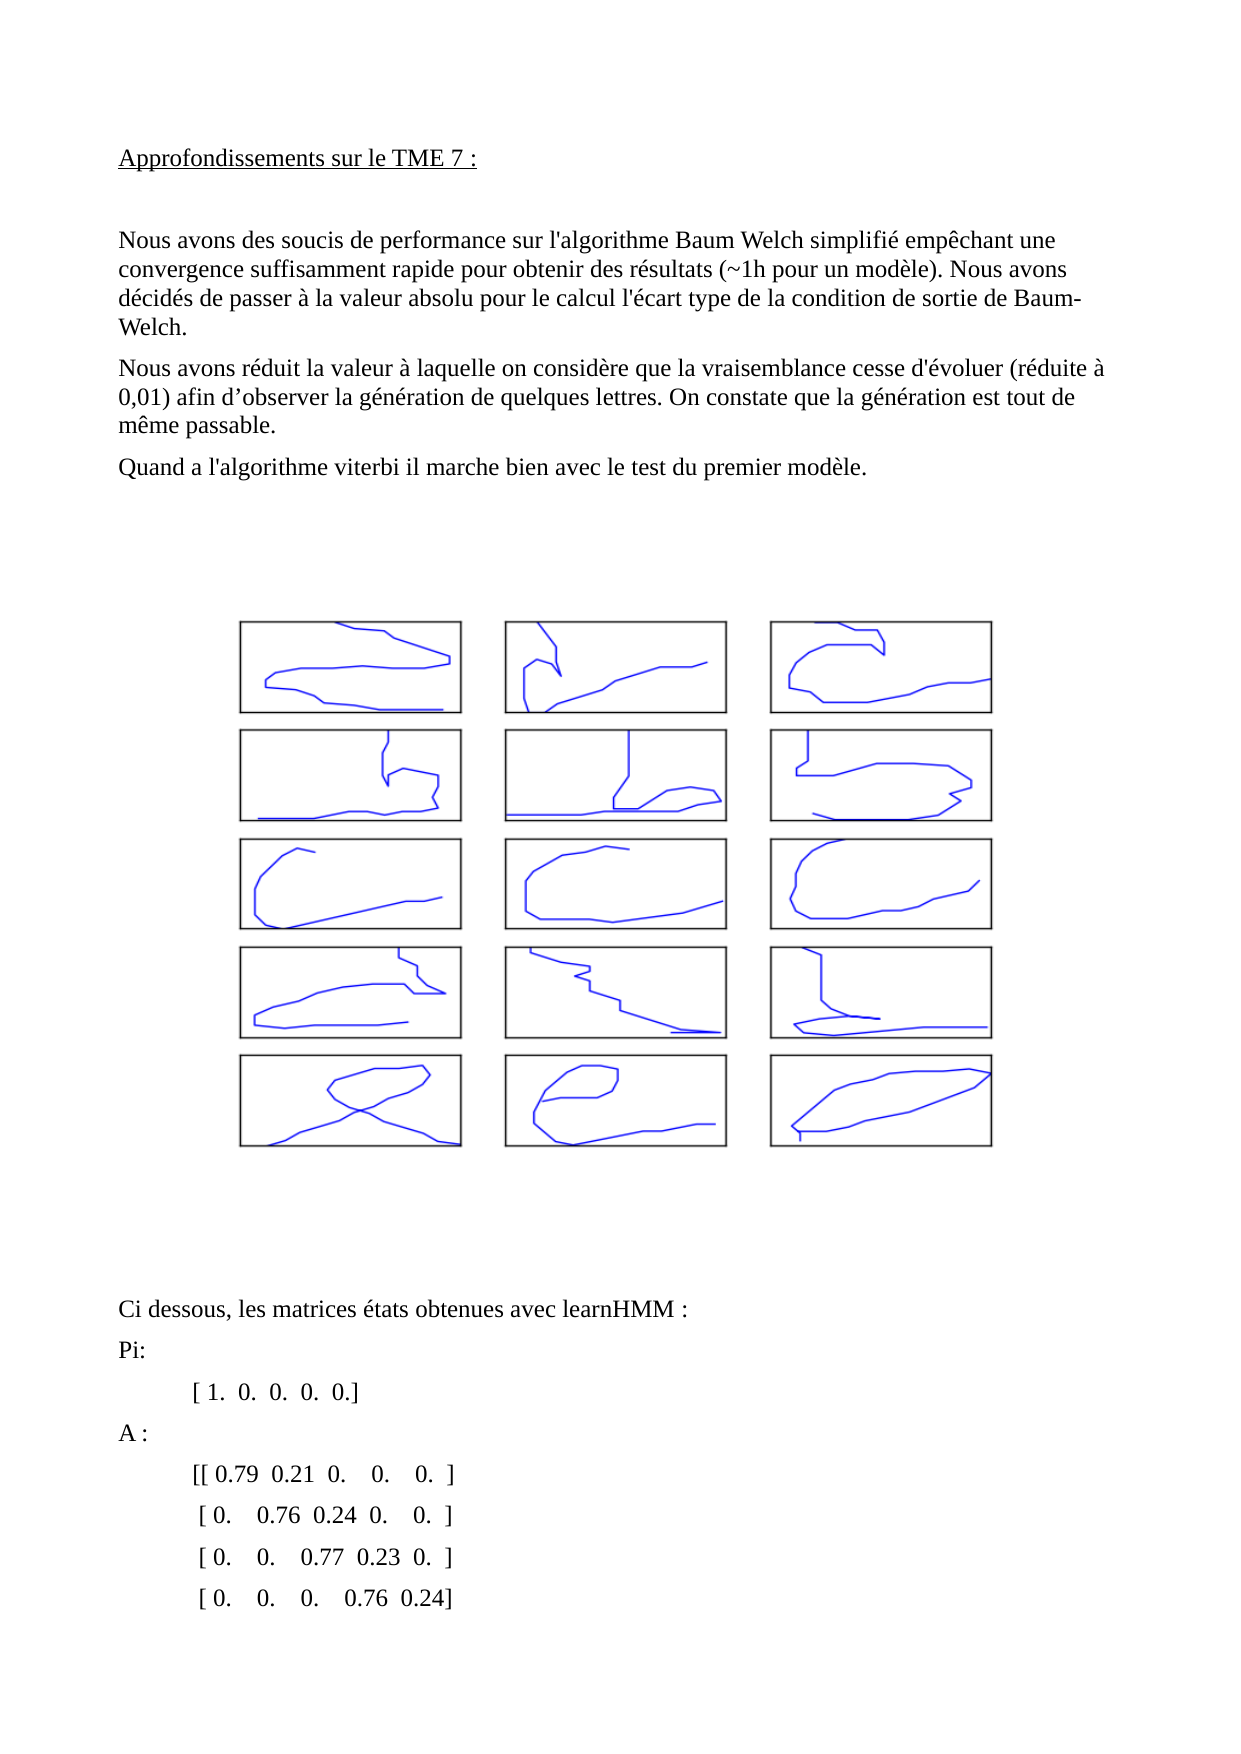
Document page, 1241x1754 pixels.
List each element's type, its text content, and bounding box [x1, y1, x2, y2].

text Nous avons réduit la valeur à laquelle on considère que la vraisemblance cesse d'évoluer (réduite à 0,01) afin d’observer la génération de quelques lettres. On constate que la génération est tout de même passable. [118, 353, 1122, 439]
text [[ 0.79 0.21 0. 0. 0. ] [118, 1459, 1122, 1488]
text A : [118, 1418, 1122, 1447]
text Pi: [118, 1335, 1122, 1364]
text [ 0. 0. 0.77 0.23 0. ] [118, 1542, 1122, 1570]
text [ 0. 0. 0. 0.76 0.24] [118, 1583, 1122, 1612]
text Ci dessous, les matrices états obtenues avec learnHMM : [118, 1294, 1122, 1323]
picture [120, 557, 1089, 1212]
subtitle Approfondissements sur le TME 7 : [118, 143, 1122, 172]
text Quand a l'algorithme viterbi il marche bien avec le test du premier modèle. [118, 452, 1122, 481]
text Nous avons des soucis de performance sur l'algorithme Baum Welch simplifié empêchant une convergence suffisamment rapide pour obtenir des résultats (~1h pour un modèle). Nous avons décidés de passer à la valeur absolu pour le calcul l'écart type de la condition de sortie de Baum-Welch. [118, 226, 1122, 341]
text [ 0. 0.76 0.24 0. 0. ] [118, 1500, 1122, 1529]
text [ 1. 0. 0. 0. 0.] [118, 1377, 1122, 1405]
